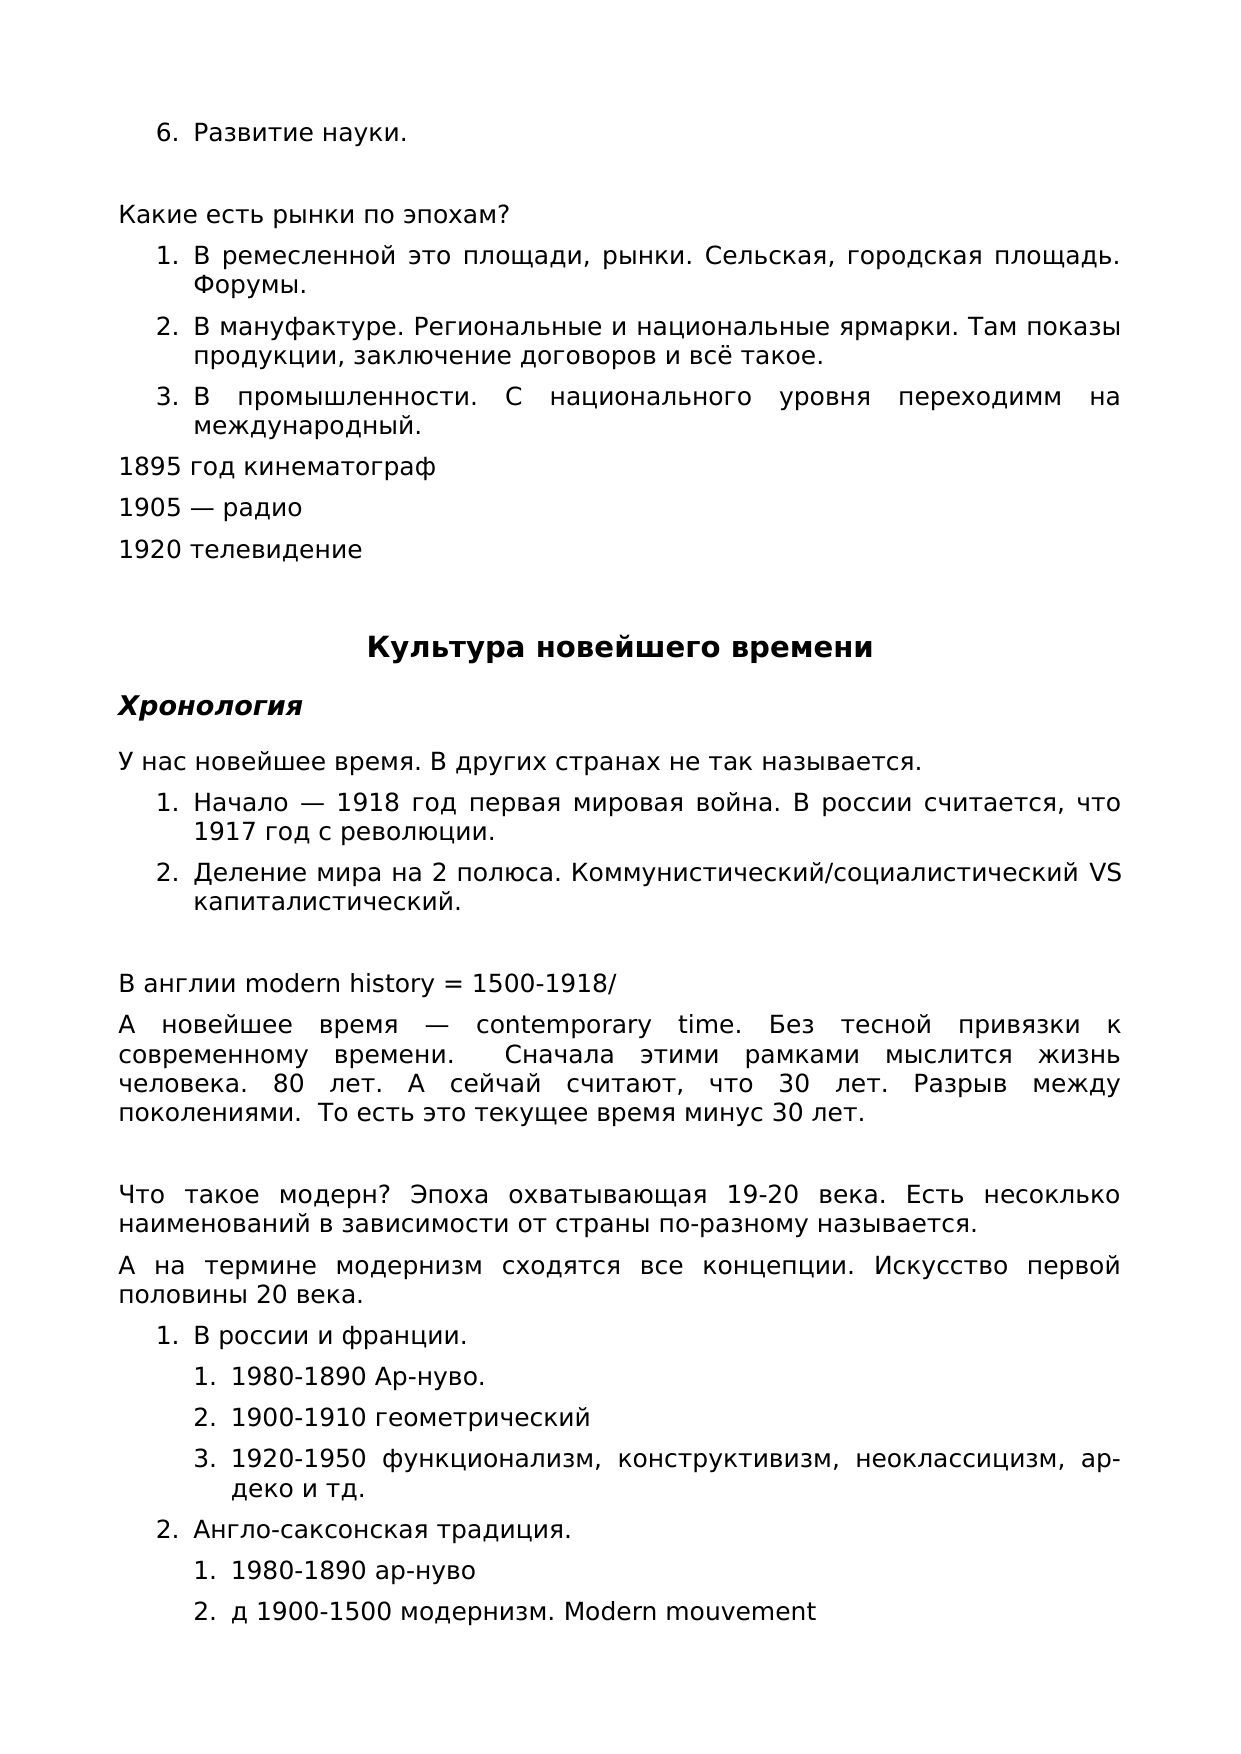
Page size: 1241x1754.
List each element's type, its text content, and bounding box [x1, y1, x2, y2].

list Начало — 1918 год первая мировая война. В россии считается, что 1917 год с революции. [156, 788, 1122, 846]
list В промышленности. С национального уровня переходимм на международный. [156, 382, 1122, 441]
subtitle Культура новейшего времени [118, 631, 1122, 664]
text 1905 — радио [118, 494, 1122, 523]
list Англо-саксонская традиция. [156, 1515, 1122, 1544]
text А новейшее время — contemporary time. Без тесной привязки к современному времени. Сначала этими рамками мыслится жизнь человека. 80 лет. А сейчай считают, что 30 лет. Разрыв между поколениями. То есть это текущее время минус 30 лет. [118, 1011, 1122, 1127]
list В ремесленной это площади, рынки. Сельская, городская площадь. Форумы. [156, 242, 1122, 300]
list В мануфактуре. Региональные и национальные ярмарки. Там показы продукции, заключение договоров и всё такое. [156, 312, 1122, 370]
list 1920-1950 функционализм, конструктивизм, неоклассицизм, ар-деко и тд. [193, 1444, 1122, 1503]
list 1900-1910 геометрический [193, 1403, 1122, 1433]
text У нас новейшее время. В других странах не так называется. [118, 747, 1122, 776]
text Что такое модерн? Эпоха охватывающая 19-20 века. Есть несоклько наименований в зависимости от страны по-разному называется. [118, 1181, 1122, 1239]
text В англии modern history = 1500-1918/ [118, 969, 1122, 999]
text 1920 телевидение [118, 535, 1122, 564]
list В россии и франции. [156, 1321, 1122, 1350]
list 1980-1890 Ар-нуво. [193, 1362, 1122, 1391]
list Деление мира на 2 полюса. Коммунистический/социалистический VS капиталистический. [156, 858, 1122, 916]
subtitle Хронология [118, 690, 1122, 722]
list д 1900-1500 модернизм. Modern mouvement [193, 1597, 1122, 1626]
text Какие есть рынки по эпохам? [118, 200, 1122, 229]
text 1895 год кинематограф [118, 452, 1122, 482]
list Развитие науки. [156, 118, 1122, 147]
text А на термине модернизм сходятся все концепции. Искусство первой половины 20 века. [118, 1251, 1122, 1309]
list 1980-1890 ар-нуво [193, 1556, 1122, 1585]
